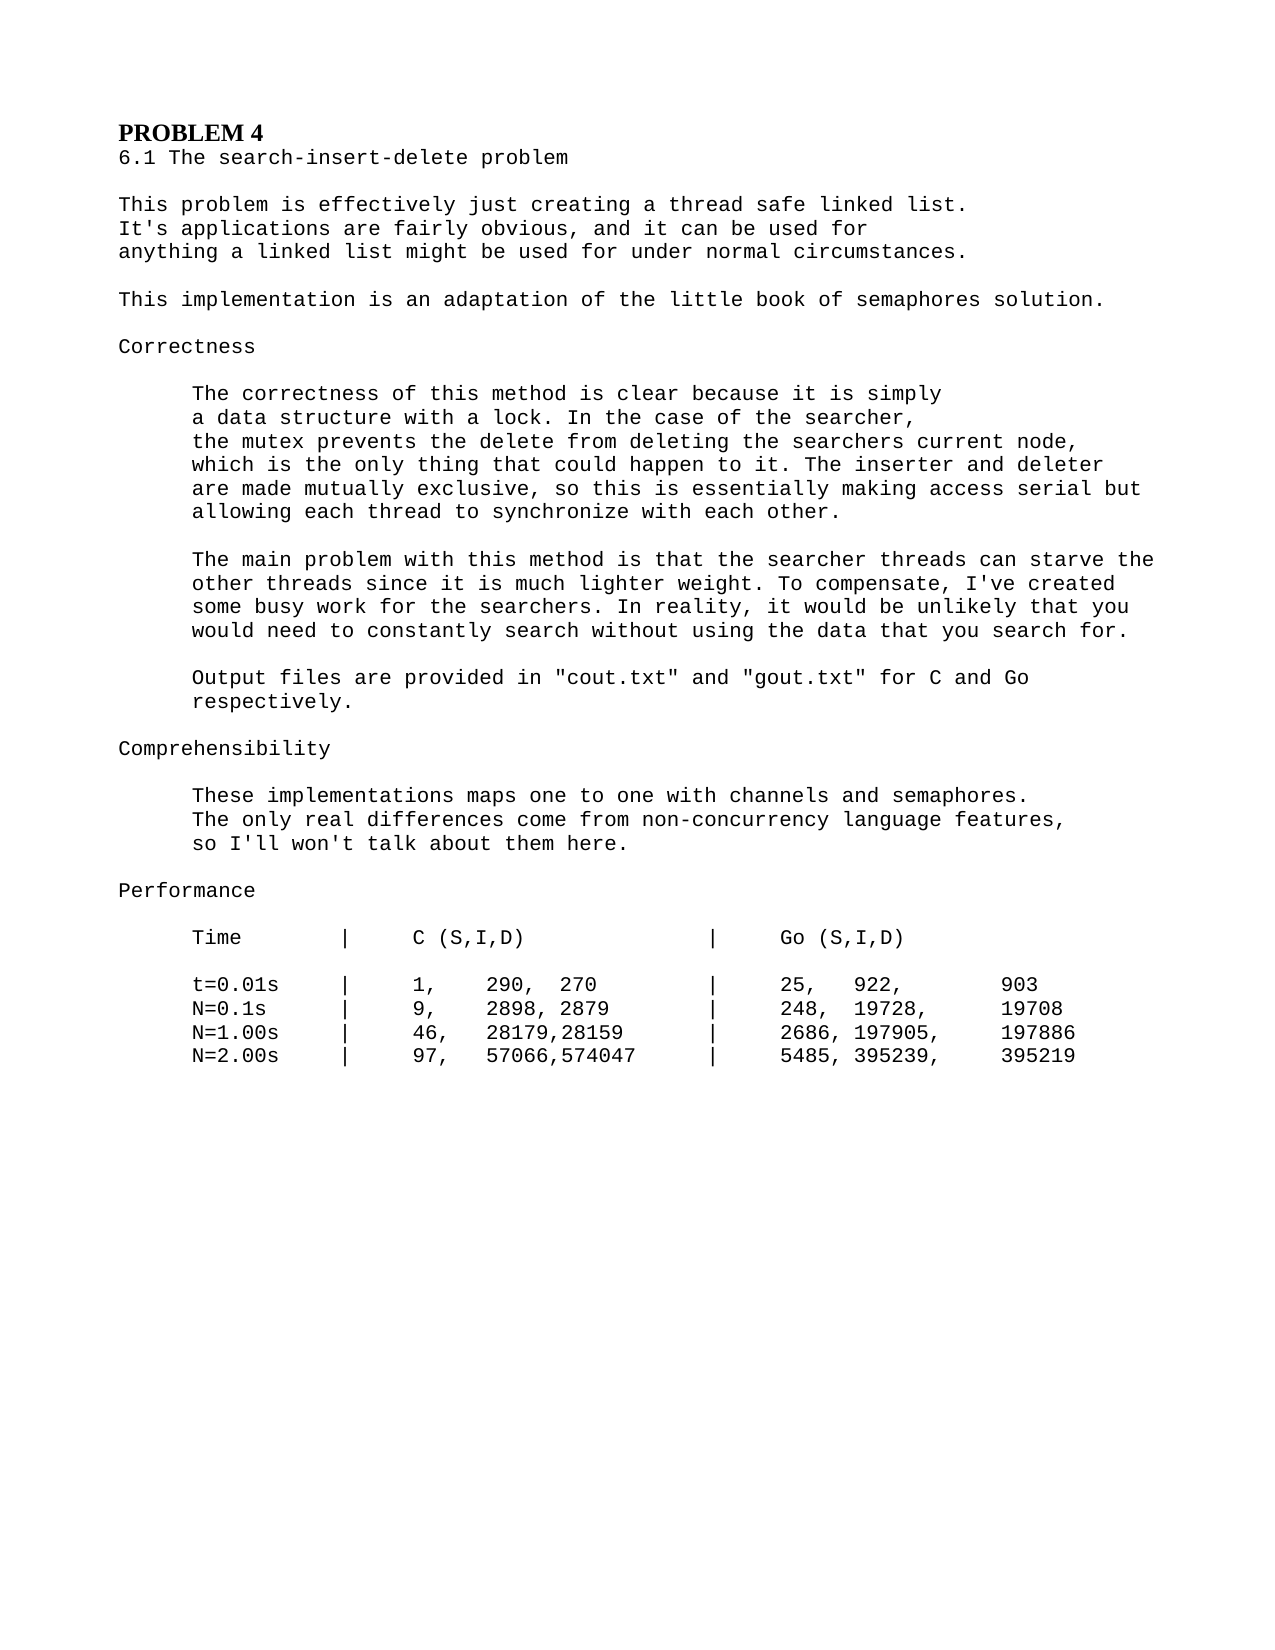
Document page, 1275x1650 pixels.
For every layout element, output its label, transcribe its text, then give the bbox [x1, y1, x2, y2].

text Output files are provided in "cout.txt" and "gout.txt" for C and Go respectively. [118, 667, 1157, 714]
text PROBLEM 4 [118, 118, 1157, 147]
text allowing each thread to synchronize with each other. [118, 502, 1157, 525]
text This implementation is an adaptation of the little book of semaphores solution. [118, 289, 1157, 312]
text The only real differences come from non-concurrency language features, [118, 809, 1157, 833]
text Time | C (S,I,D) | Go (S,I,D) [118, 927, 1157, 951]
text which is the only thing that could happen to it. The inserter and deleter [118, 454, 1157, 478]
text t=0.01s | 1, 290, 270 | 25, 922, 903 [118, 974, 1157, 998]
text anything a linked list might be used for under normal circumstances. [118, 241, 1157, 265]
text the mutex prevents the delete from deleting the searchers current node, [118, 431, 1157, 454]
text The correctness of this method is clear because it is simply [118, 383, 1157, 407]
text are made mutually exclusive, so this is essentially making access serial but [118, 478, 1157, 502]
text It's applications are fairly obvious, and it can be used for [118, 218, 1157, 241]
text so I'll won't talk about them here. [118, 833, 1157, 856]
text N=1.00s | 46, 28179,28159 | 2686, 197905, 197886 [118, 1022, 1157, 1045]
text 6.1 The search-insert-delete problem [118, 147, 1157, 171]
text a data structure with a lock. In the case of the searcher, [118, 407, 1157, 431]
text The main problem with this method is that the searcher threads can starve the other threads since it is much lighter weight. To compensate, I've created some busy work for the searchers. In reality, it would be unlikely that you would need to constantly search without using the data that you search for. [118, 549, 1157, 643]
text These implementations maps one to one with channels and semaphores. [118, 785, 1157, 809]
text This problem is effectively just creating a thread safe linked list. [118, 194, 1157, 218]
text N=2.00s | 97, 57066,574047 | 5485, 395239, 395219 [118, 1045, 1157, 1069]
text Performance [118, 880, 1157, 903]
text N=0.1s | 9, 2898, 2879 | 248, 19728, 19708 [118, 998, 1157, 1022]
text Correctness [118, 336, 1157, 360]
text Comprehensibility [118, 738, 1157, 762]
